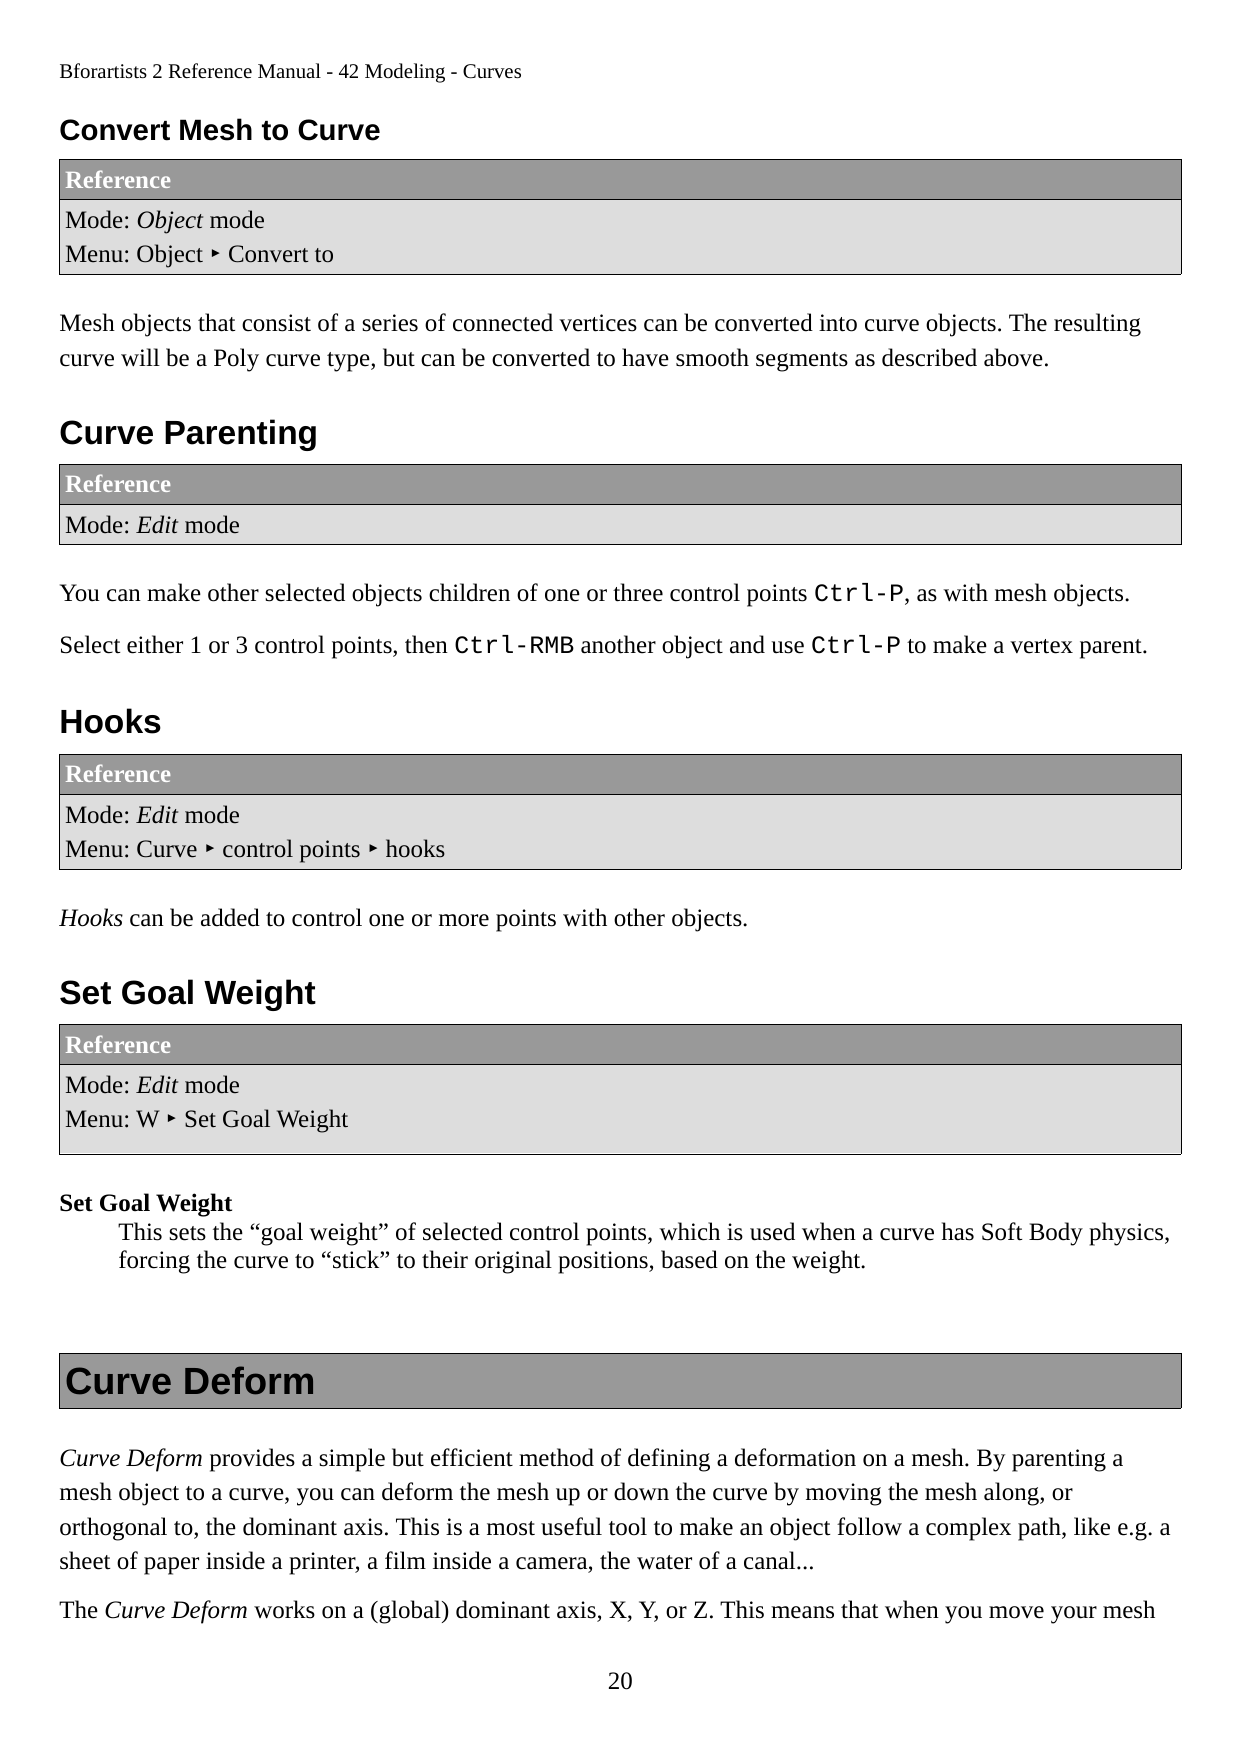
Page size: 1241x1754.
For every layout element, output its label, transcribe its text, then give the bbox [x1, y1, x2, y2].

text Select either 1 or 3 control points, then Ctrl-RMB another object and use Ctrl-P to make a vertex parent. [59, 630, 1181, 661]
subtitle Hooks [59, 702, 1181, 741]
table_cell Mode: Edit mode Menu: Curve ‣ control points ‣ hooks [60, 795, 1181, 869]
table_header Reference [60, 160, 1181, 199]
table_cell Mode: Object mode Menu: Object ‣ Convert to [60, 200, 1181, 274]
table_header Reference [60, 1025, 1181, 1064]
text You can make other selected objects children of one or three control points Ctrl-P, as with mesh objects. [59, 578, 1181, 609]
text Curve Deform provides a simple but efficient method of defining a deformation on a mesh. By parenting a mesh object to a curve, you can deform the mesh up or down the curve by moving the mesh along, or orthogonal to, the dominant axis. This is a most useful tool to make an object follow a complex path, like e.g. a sheet of paper inside a printer, a film inside a camera, the water of a canal... [59, 1443, 1181, 1575]
subtitle Curve Parenting [59, 412, 1181, 451]
table_cell Mode: Edit mode Menu: W ‣ Set Goal Weight [60, 1065, 1181, 1153]
text The Curve Deform works on a (global) dominant axis, X, Y, or Z. This means that when you move your mesh [59, 1595, 1181, 1624]
subtitle Convert Mesh to Curve [59, 113, 1181, 146]
table_header Reference [60, 465, 1181, 504]
subtitle Set Goal Weight [59, 1188, 1181, 1217]
subtitle Set Goal Weight [59, 973, 1181, 1011]
text Mesh objects that consist of a series of connected vertices can be converted into curve objects. The resulting curve will be a Poly curve type, but can be converted to have smooth segments as described above. [59, 308, 1181, 371]
table_header Curve Deform [60, 1354, 1181, 1408]
list This sets the “goal weight” of selected control points, which is used when a curve has Soft Body physics, forcing the curve to “stick” to their original positions, based on the weight. [118, 1217, 1181, 1274]
table_cell Mode: Edit mode [60, 505, 1181, 544]
text Hooks can be added to control one or more points with other objects. [59, 903, 1181, 932]
table_header Reference [60, 755, 1181, 794]
